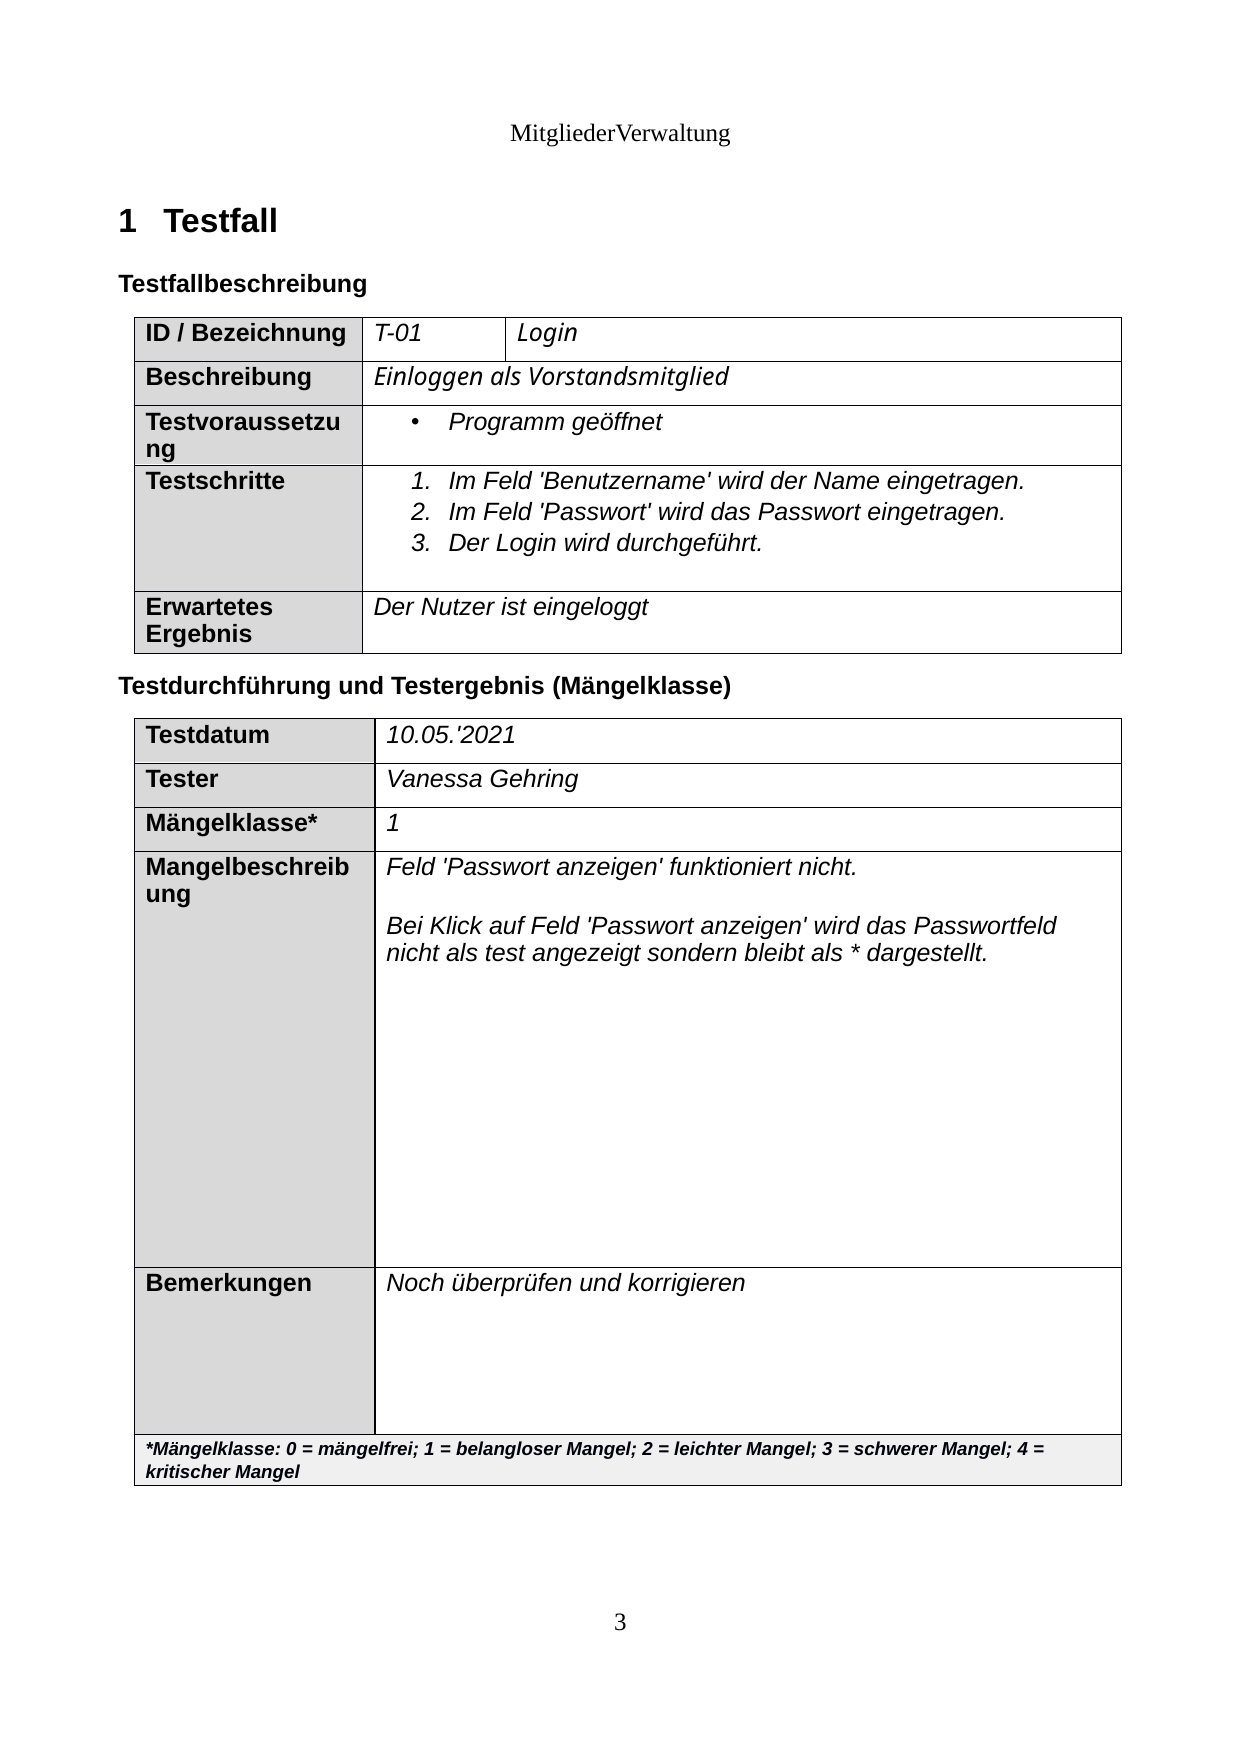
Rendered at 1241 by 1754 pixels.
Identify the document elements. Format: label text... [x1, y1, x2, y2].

table_cell *Mängelklasse: 0 = mängelfrei; 1 = belangloser Mangel; 2 = leichter Mangel; 3 = schwerer Mangel; 4 = kritischer Mangel [135, 1435, 1121, 1485]
table_cell Mangelbeschreibung [135, 852, 374, 1267]
table_cell Erwartetes Ergebnis [135, 592, 362, 653]
table_cell Vanessa Gehring [376, 764, 1121, 807]
table_cell 1 [376, 808, 1121, 851]
table_cell Testvoraussetzung [135, 406, 362, 464]
table_cell Testschritte [135, 466, 362, 591]
table_cell Im Feld 'Benutzername' wird der Name eingetragen. Im Feld 'Passwort' wird das Passwort eingetragen. Der Login wird durchgeführt. [363, 466, 1121, 591]
table_header Testdatum [135, 719, 374, 762]
subtitle Testfall [118, 201, 1122, 240]
table_cell Der Nutzer ist eingeloggt [363, 592, 1121, 653]
table_cell Bemerkungen [135, 1268, 374, 1434]
table_cell Einloggen als Vorstandsmitglied [363, 362, 1121, 405]
table_header T-01 [363, 318, 505, 361]
table_cell Mängelklasse* [135, 808, 374, 851]
table_cell Programm geöffnet [363, 406, 1121, 464]
table_header ID / Bezeichnung [135, 318, 362, 361]
text Testdurchführung und Testergebnis (Mängelklasse) [118, 671, 1122, 699]
table_cell Feld 'Passwort anzeigen' funktioniert nicht. Bei Klick auf Feld 'Passwort anzeigen' wird das Passwortfeld nicht als test angezeigt sondern bleibt als * dargestellt. [376, 852, 1121, 1267]
table_header 10.05.'2021 [376, 719, 1121, 762]
table_cell Tester [135, 764, 374, 807]
table_header Login [506, 318, 1121, 361]
table_cell Beschreibung [135, 362, 362, 405]
table_cell Noch überprüfen und korrigieren [376, 1268, 1121, 1434]
text Testfallbeschreibung [118, 269, 1122, 298]
